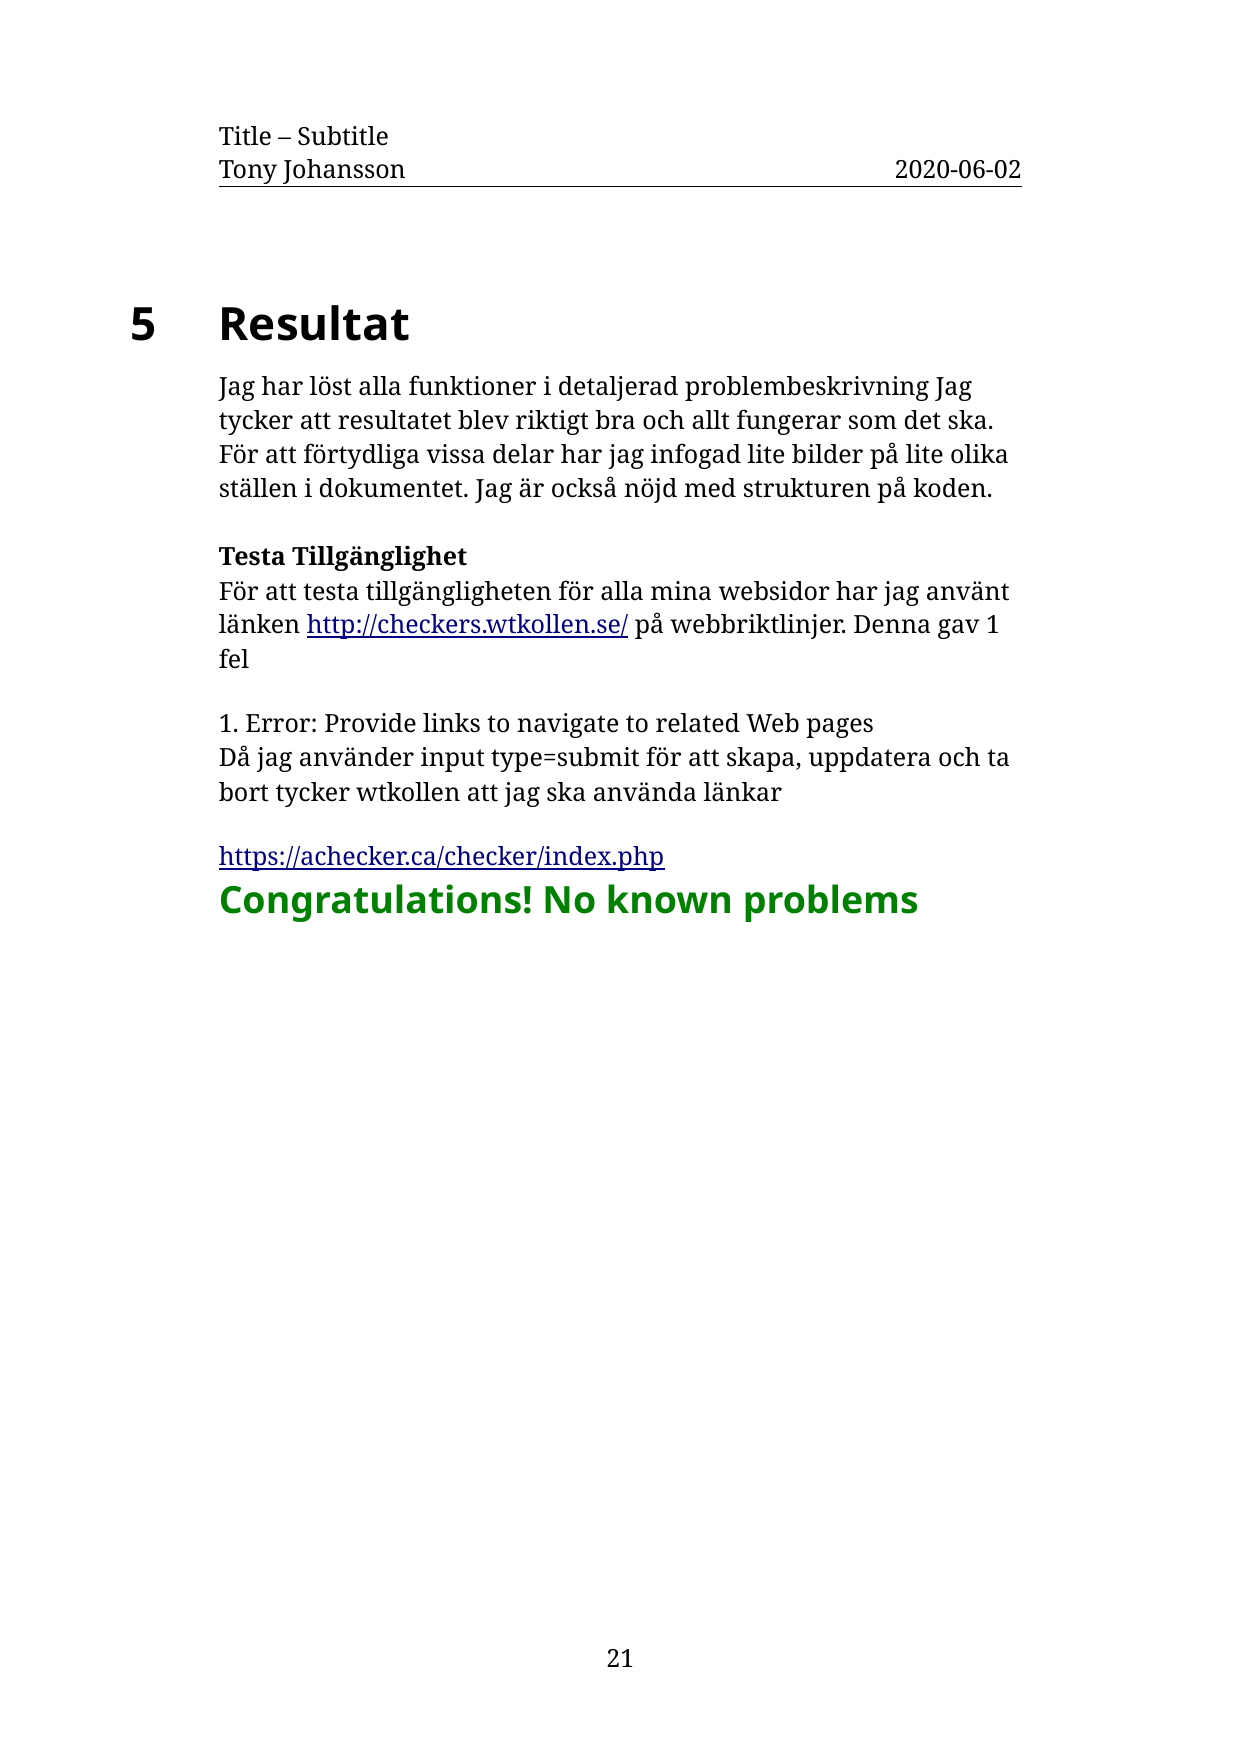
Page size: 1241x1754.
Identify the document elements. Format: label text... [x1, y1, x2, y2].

text https://achecker.ca/checker/index.php Congratulations! No known problems [218, 839, 1022, 924]
text Jag har löst alla funktioner i detaljerad problembeskrivning Jag tycker att resultatet blev riktigt bra och allt fungerar som det ska. För att förtydliga vissa delar har jag infogad lite bilder på lite olika ställen i dokumentet. Jag är också nöjd med strukturen på koden. Testa Tillgänglighet För att testa tillgängligheten för alla mina websidor har jag använt länken http://checkers.wtkollen.se/ på webbriktlinjer. Denna gav 1 fel [218, 369, 1022, 675]
text 1. Error: Provide links to navigate to related Web pages Då jag använder input type=submit för att skapa, uppdatera och ta bort tycker wtkollen att jag ska använda länkar [218, 706, 1022, 808]
subtitle Resultat [130, 291, 1022, 353]
